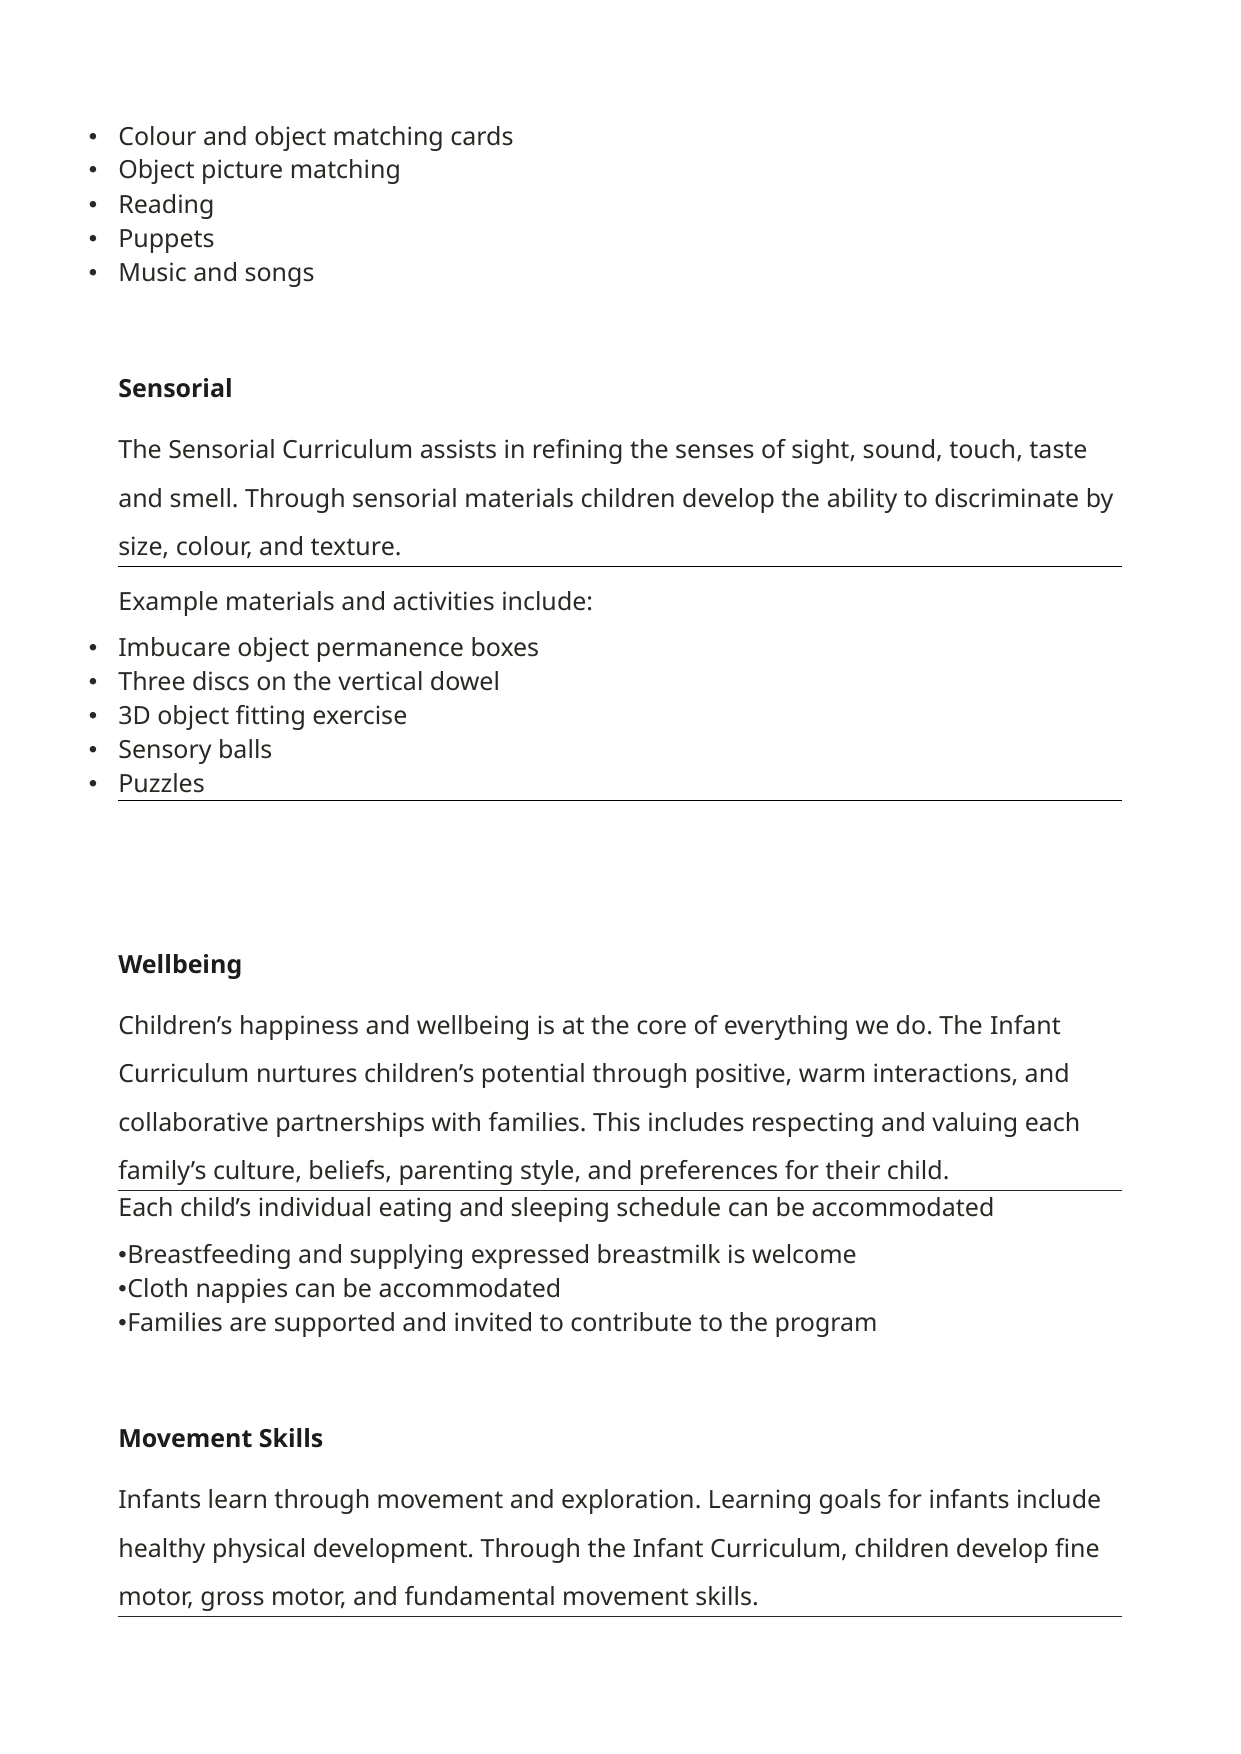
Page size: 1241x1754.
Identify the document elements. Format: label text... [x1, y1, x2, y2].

text Children’s happiness and wellbeing is at the core of everything we do. The Infant Curriculum nurtures children’s potential through positive, warm interactions, and collaborative partnerships with families. This includes respecting and valuing each family’s culture, beliefs, parenting style, and preferences for their child. [118, 993, 1122, 1190]
list Cloth nappies can be accommodated [118, 1271, 1122, 1304]
list Puzzles [118, 766, 1122, 800]
list Three discs on the vertical dowel [118, 664, 1122, 698]
subtitle Wellbeing [118, 947, 1122, 981]
list Sensory balls [118, 732, 1122, 766]
list Puppets [118, 220, 1122, 254]
list Colour and object matching cards [118, 118, 1122, 152]
text Infants learn through movement and exploration. Learning goals for infants include healthy physical development. Through the Infant Curriculum, children develop fine motor, gross motor, and fundamental movement skills. [118, 1468, 1122, 1616]
list Imbucare object permanence boxes [118, 630, 1122, 664]
list Families are supported and invited to contribute to the program [118, 1304, 1122, 1339]
list Breastfeeding and supplying expressed breastmilk is welcome [118, 1236, 1122, 1271]
list 3D object fitting exercise [118, 698, 1122, 732]
list Reading [118, 186, 1122, 220]
list Music and songs [118, 254, 1122, 288]
subtitle Movement Skills [118, 1421, 1122, 1455]
list Object picture matching [118, 152, 1122, 186]
text Each child’s individual eating and sleeping schedule can be accommodated [118, 1191, 1122, 1224]
text Example materials and activities include: [118, 567, 1122, 617]
text The Sensorial Curriculum assists in refining the senses of sight, sound, touch, taste and smell. Through sensorial materials children develop the ability to discriminate by size, colour, and texture. [118, 417, 1122, 566]
subtitle Sensorial [118, 371, 1122, 405]
